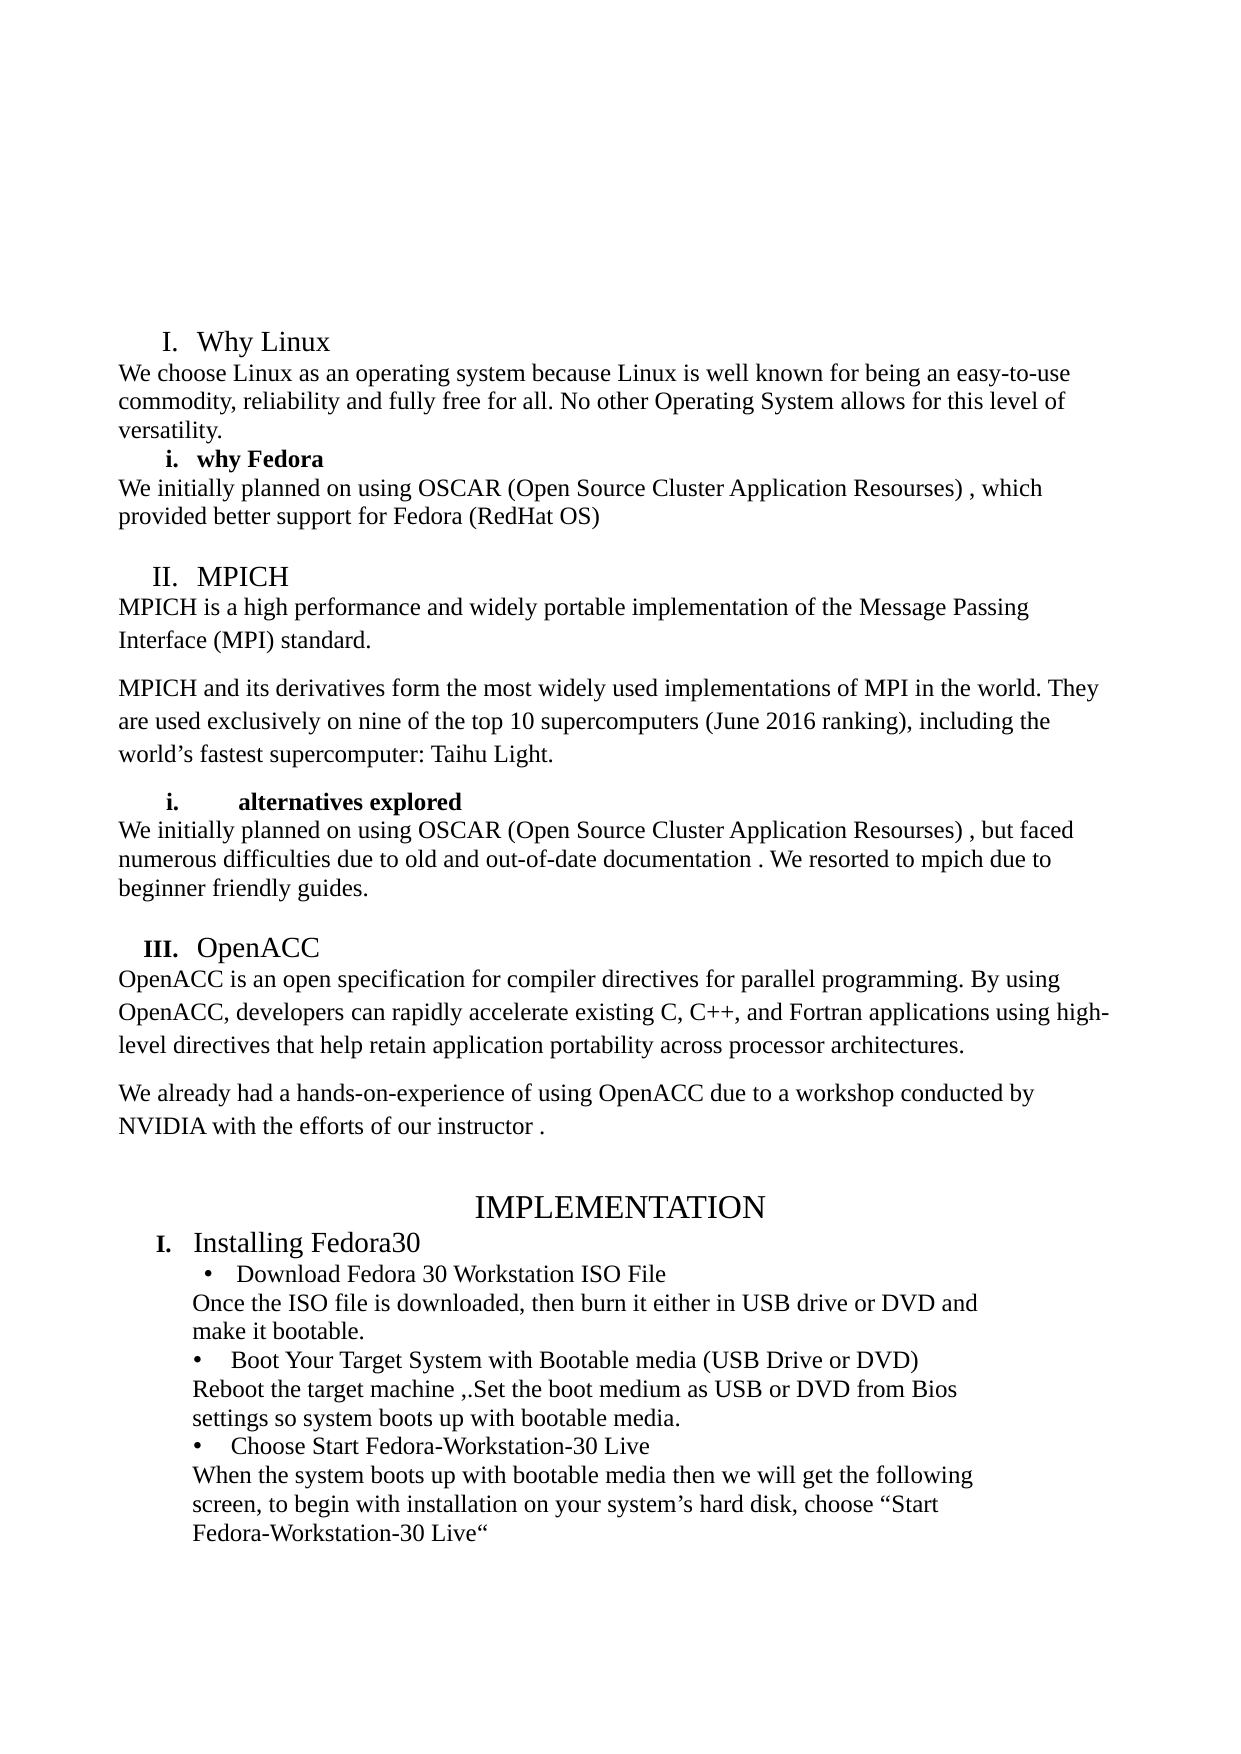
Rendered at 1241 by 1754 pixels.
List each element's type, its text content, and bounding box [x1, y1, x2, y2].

subtitle Boot Your Target System with Bootable media (USB Drive or DVD) [193, 1345, 1122, 1374]
subtitle Choose Start Fedora-Workstation-30 Live [193, 1431, 1122, 1460]
text We initially planned on using OSCAR (Open Source Cluster Application Resourses) , but faced numerous difficulties due to old and out-of-date documentation . We resorted to mpich due to beginner friendly guides. [118, 816, 1122, 902]
subtitle Why Linux [178, 324, 1122, 358]
text Once the ISO file is downloaded, then burn it either in USB drive or DVD and make it bootable. [118, 1288, 1122, 1345]
text We already had a hands-on-experience of using OpenACC due to a workshop conducted by NVIDIA with the efforts of our instructor . [118, 1078, 1122, 1139]
subtitle alternatives explored [179, 787, 1122, 816]
subtitle why Fedora [178, 444, 1122, 473]
text Reboot the target machine ,.Set the boot medium as USB or DVD from Bios settings so system boots up with bootable media. [118, 1374, 1122, 1431]
subtitle Installing Fedora30 [156, 1225, 1122, 1259]
subtitle IMPLEMENTATION [118, 1187, 1122, 1225]
text OpenACC is an open specification for compiler directives for parallel programming. By using OpenACC, developers can rapidly accelerate existing C, C++, and Fortran applications using high-level directives that help retain application portability across processor architectures. [118, 964, 1122, 1059]
subtitle OpenACC [178, 931, 1122, 964]
text MPICH and its derivatives form the most widely used implementations of MPI in the world. They are used exclusively on nine of the top 10 supercomputers (June 2016 ranking), including the world’s fastest supercomputer: Taihu Light. [118, 673, 1122, 768]
text When the system boots up with bootable media then we will get the following screen, to begin with installation on your system’s hard disk, choose “Start Fedora-Workstation-30 Live“ [118, 1460, 1122, 1546]
subtitle Download Fedora 30 Workstation ISO File [213, 1259, 1122, 1288]
text We choose Linux as an operating system because Linux is well known for being an easy-to-use commodity, reliability and fully free for all. No other Operating System allows for this level of versatility. [118, 358, 1122, 444]
text MPICH is a high performance and widely portable implementation of the Message Passing Interface (MPI) standard. [118, 592, 1122, 654]
subtitle MPICH [178, 559, 1122, 592]
text We initially planned on using OSCAR (Open Source Cluster Application Resourses) , which provided better support for Fedora (RedHat OS) [118, 473, 1122, 530]
